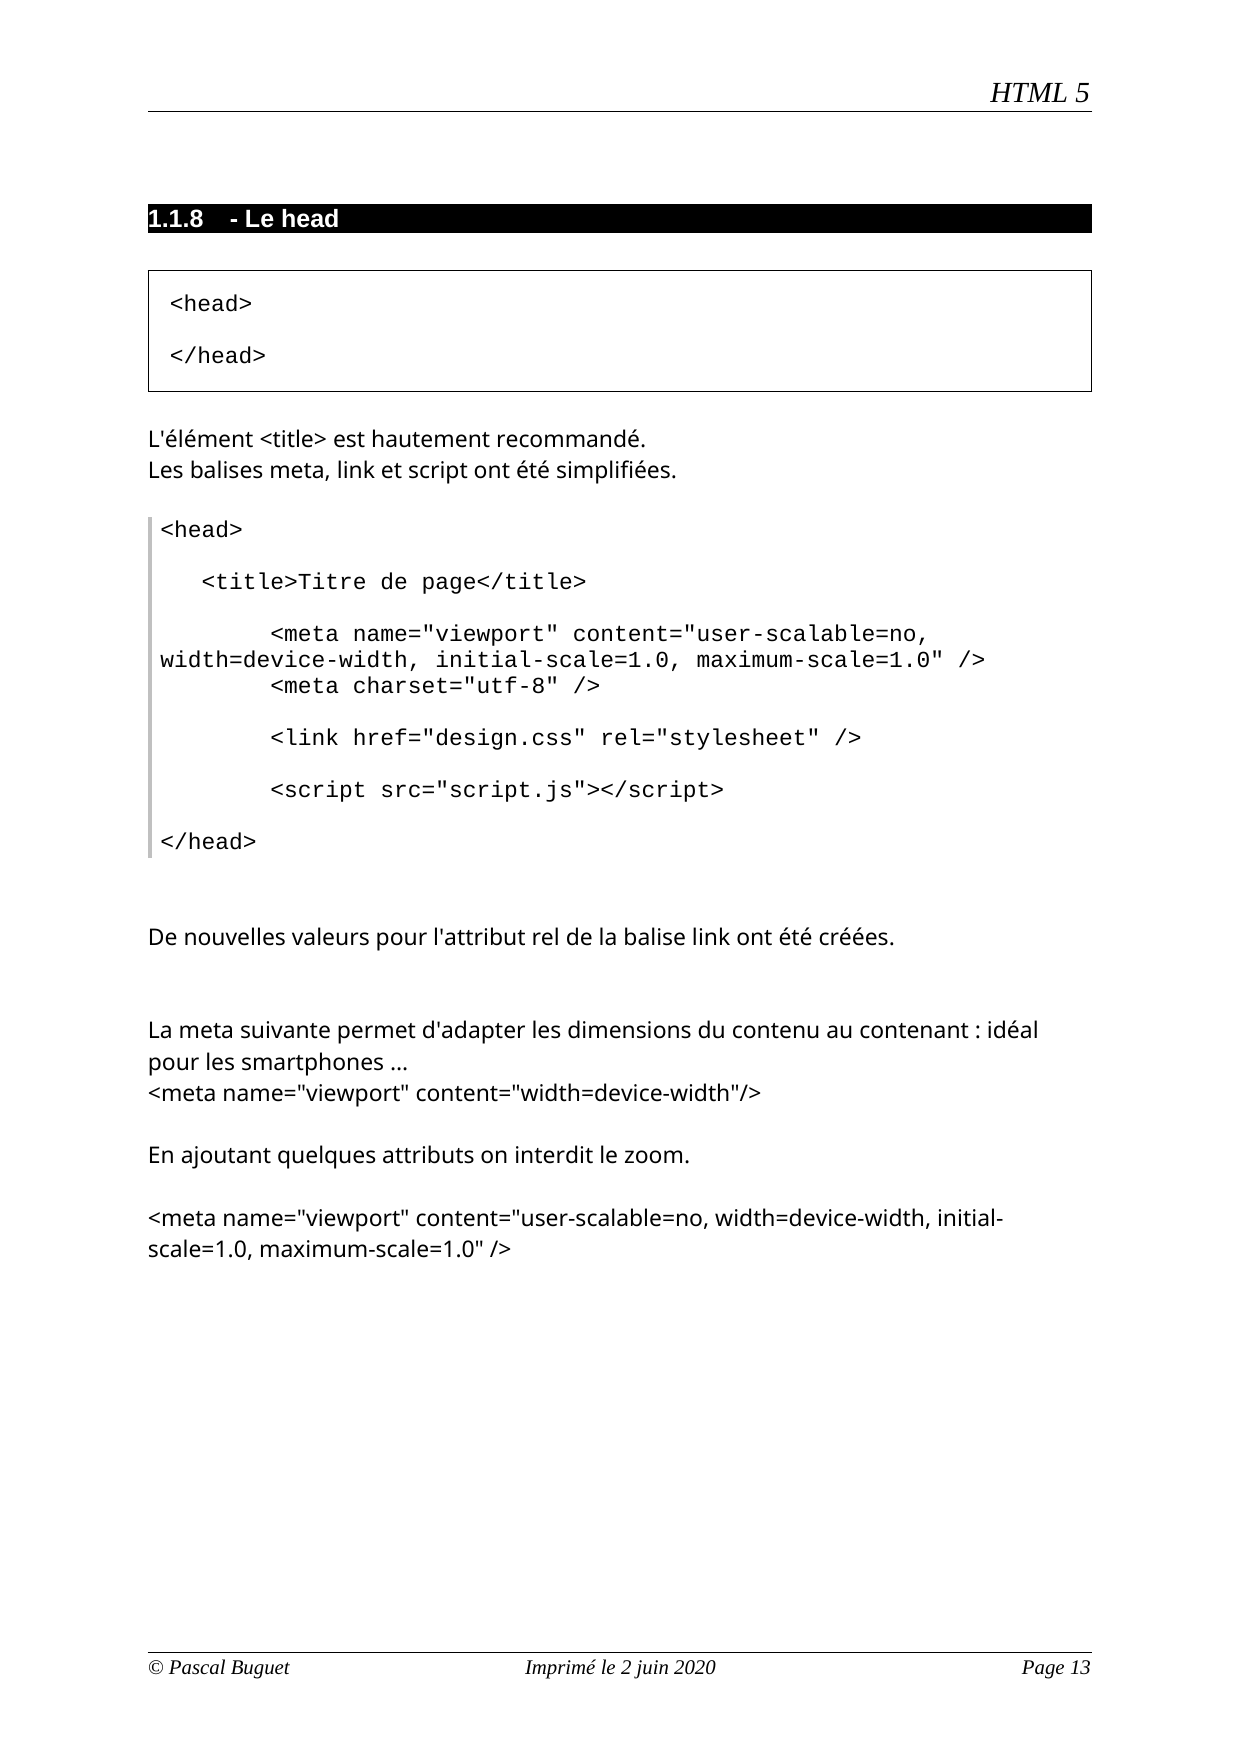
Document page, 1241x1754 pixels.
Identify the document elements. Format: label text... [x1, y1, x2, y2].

text </head> [152, 830, 1092, 858]
text <head> [152, 517, 1092, 545]
text La meta suivante permet d'adapter les dimensions du contenu au contenant : idéal pour les smartphones … [148, 1014, 1092, 1077]
subtitle - Le head [148, 204, 1092, 233]
text </head> [149, 322, 1091, 391]
text De nouvelles valeurs pour l'attribut rel de la balise link ont été créées. [148, 921, 1092, 952]
text <meta charset="utf-8" /> [152, 674, 1092, 700]
text Les balises meta, link et script ont été simplifiées. [148, 454, 1092, 486]
text <meta name="viewport" content="width=device-width"/> [148, 1077, 1092, 1108]
text L'élément <title> est hautement recommandé. [148, 423, 1092, 454]
text <meta name="viewport" content="user-scalable=no, width=device-width, initial-scale=1.0, maximum-scale=1.0" /> [148, 1202, 1092, 1264]
text En ajoutant quelques attributs on interdit le zoom. [148, 1139, 1092, 1171]
text <script src="script.js"></script> [152, 778, 1092, 804]
text <link href="design.css" rel="stylesheet" /> [152, 726, 1092, 752]
text <head> [149, 271, 1091, 318]
text <meta name="viewport" content="user-scalable=no, width=device-width, initial-scale=1.0, maximum-scale=1.0" /> [152, 623, 1092, 674]
text <title>Titre de page</title> [152, 571, 1092, 597]
